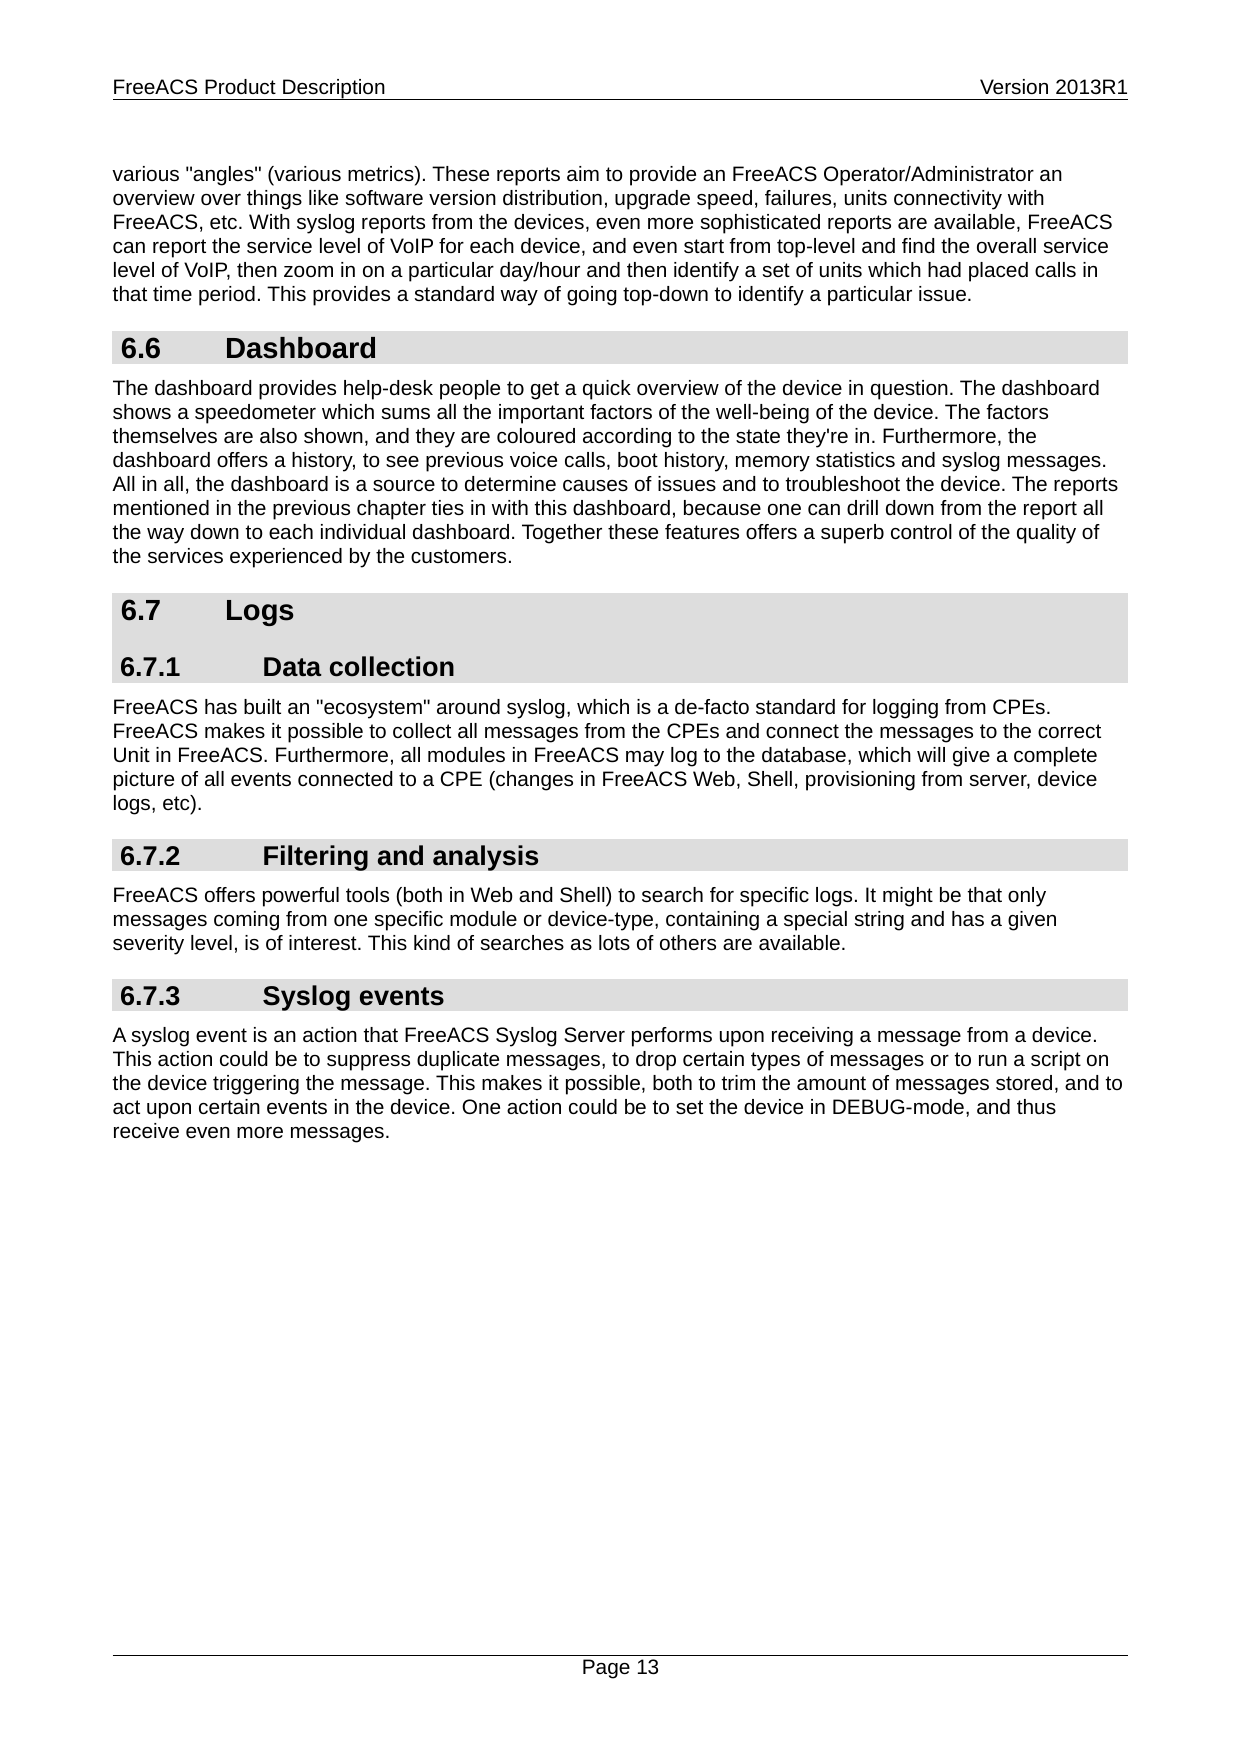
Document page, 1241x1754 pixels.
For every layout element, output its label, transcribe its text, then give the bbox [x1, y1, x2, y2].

text FreeACS has built an "ecosystem" around syslog, which is a de-facto standard for logging from CPEs. FreeACS makes it possible to collect all messages from the CPEs and connect the messages to the correct Unit in FreeACS. Furthermore, all modules in FreeACS may log to the database, which will give a complete picture of all events connected to a CPE (changes in FreeACS Web, Shell, provisioning from server, device logs, etc). [112, 695, 1128, 814]
text The dashboard provides help-desk people to get a quick overview of the device in question. The dashboard shows a speedometer which sums all the important factors of the well-being of the device. The factors themselves are also shown, and they are coloured according to the state they're in. Furthermore, the dashboard offers a history, to see previous voice calls, boot history, memory statistics and syslog messages. All in all, the dashboard is a source to determine causes of issues and to troubleshoot the device. The reports mentioned in the previous chapter ties in with this dashboard, because one can drill down from the report all the way down to each individual dashboard. Together these features offers a superb control of the quality of the services experienced by the customers. [112, 376, 1128, 568]
text various "angles" (various metrics). These reports aim to provide an FreeACS Operator/Administrator an overview over things like software version distribution, upgrade speed, failures, units connectivity with FreeACS, etc. With syslog reports from the devices, even more sophisticated reports are available, FreeACS can report the service level of VoIP for each device, and even start from top-level and find the overall service level of VoIP, then zoom in on a particular day/hour and then identify a set of units which had placed calls in that time period. This provides a standard way of going top-down to identify a particular issue. [112, 162, 1128, 306]
subtitle Dashboard [112, 331, 1128, 364]
subtitle Syslog events [112, 979, 1128, 1011]
subtitle Logs [112, 593, 1128, 626]
text A syslog event is an action that FreeACS Syslog Server performs upon receiving a message from a device. This action could be to suppress duplicate messages, to drop certain types of messages or to run a script on the device triggering the message. This makes it possible, both to trim the amount of messages stored, and to act upon certain events in the device. One action could be to set the device in DEBUG-mode, and thus receive even more messages. [112, 1023, 1128, 1143]
subtitle Data collection [112, 651, 1128, 683]
text FreeACS offers powerful tools (both in Web and Shell) to search for specific logs. It might be that only messages coming from one specific module or device-type, containing a special string and has a given severity level, is of interest. This kind of searches as lots of others are available. [112, 883, 1128, 954]
subtitle Filtering and analysis [112, 839, 1128, 871]
